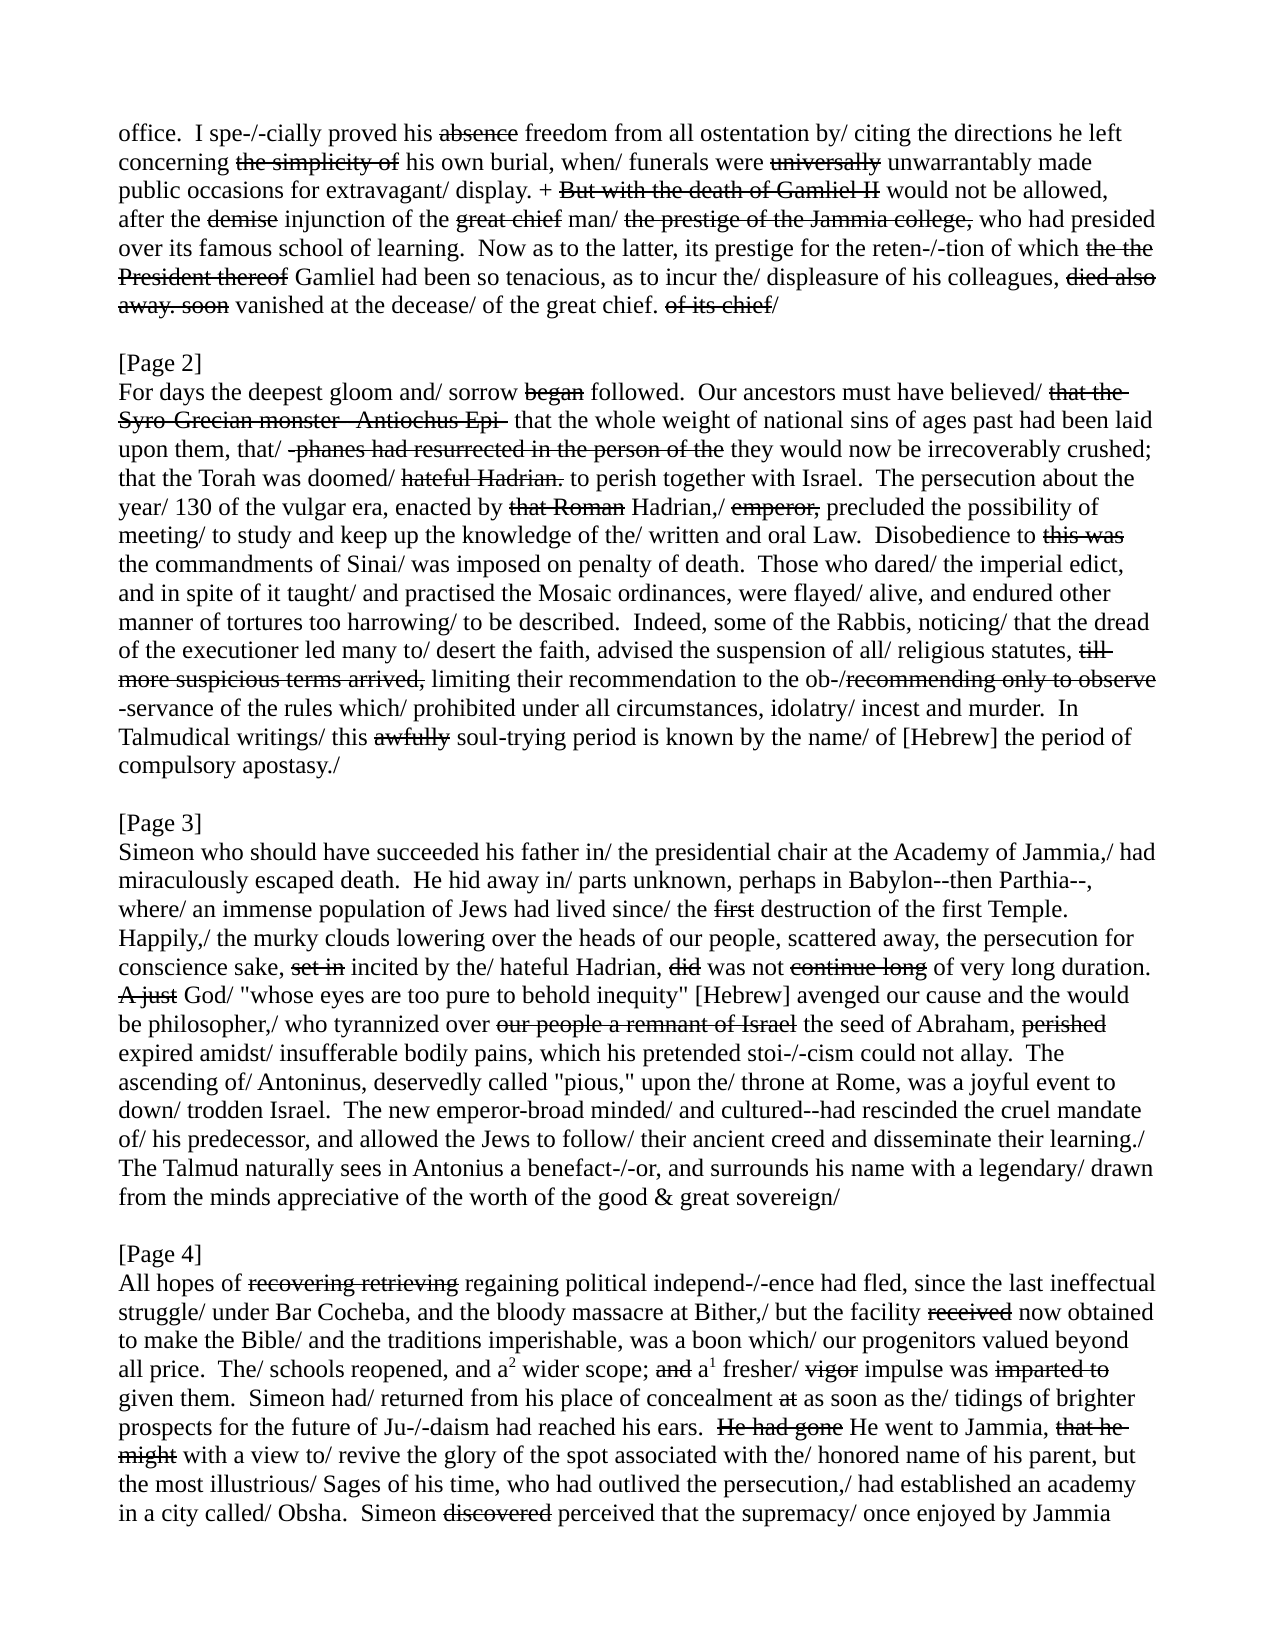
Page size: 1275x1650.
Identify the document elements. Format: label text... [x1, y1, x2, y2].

text office. I spe-/-cially proved his absence freedom from all ostentation by/ citing the directions he left concerning the simplicity of his own burial, when/ funerals were universally unwarrantably made public occasions for extravagant/ display. + But with the death of Gamliel II would not be allowed, after the demise injunction of the great chief man/ the prestige of the Jammia college, who had presided over its famous school of learning. Now as to the latter, its prestige for the reten-/-tion of which the the President thereof Gamliel had been so tenacious, as to incur the/ displeasure of his colleagues, died also away. soon vanished at the decease/ of the great chief. of its chief/ [118, 118, 1157, 319]
text [Page 3] [118, 808, 1157, 837]
text [Page 2] [118, 348, 1157, 377]
text [Page 4] [118, 1239, 1157, 1268]
text All hopes of recovering retrieving regaining political independ-/-ence had fled, since the last ineffectual struggle/ under Bar Cocheba, and the bloody massacre at Bither,/ but the facility received now obtained to make the Bible/ and the traditions imperishable, was a boon which/ our progenitors valued beyond all price. The/ schools reopened, and a2 wider scope; and a1 fresher/ vigor impulse was imparted to given them. Simeon had/ returned from his place of concealment at as soon as the/ tidings of brighter prospects for the future of Ju-/-daism had reached his ears. He had gone He went to Jammia, that he might with a view to/ revive the glory of the spot associated with the/ honored name of his parent, but the most illustrious/ Sages of his time, who had outlived the persecution,/ had established an academy in a city called/ Obsha. Simeon discovered perceived that the supremacy/ once enjoyed by Jammia [118, 1268, 1157, 1527]
text For days the deepest gloom and/ sorrow began followed. Our ancestors must have believed/ that the Syro-Grecian monster--Antiochus Epi- that the whole weight of national sins of ages past had been laid upon them, that/ -phanes had resurrected in the person of the they would now be irrecoverably crushed; that the Torah was doomed/ hateful Hadrian. to perish together with Israel. The persecution about the year/ 130 of the vulgar era, enacted by that Roman Hadrian,/ emperor, precluded the possibility of meeting/ to study and keep up the knowledge of the/ written and oral Law. Disobedience to this was the commandments of Sinai/ was imposed on penalty of death. Those who dared/ the imperial edict, and in spite of it taught/ and practised the Mosaic ordinances, were flayed/ alive, and endured other manner of tortures too harrowing/ to be described. Indeed, some of the Rabbis, noticing/ that the dread of the executioner led many to/ desert the faith, advised the suspension of all/ religious statutes, till more suspicious terms arrived, limiting their recommendation to the ob-/recommending only to observe -servance of the rules which/ prohibited under all circumstances, idolatry/ incest and murder. In Talmudical writings/ this awfully soul-trying period is known by the name/ of [Hebrew] the period of compulsory apostasy./ [118, 377, 1157, 779]
text Simeon who should have succeeded his father in/ the presidential chair at the Academy of Jammia,/ had miraculously escaped death. He hid away in/ parts unknown, perhaps in Babylon--then Parthia--, where/ an immense population of Jews had lived since/ the first destruction of the first Temple. Happily,/ the murky clouds lowering over the heads of our people, scattered away, the persecution for conscience sake, set in incited by the/ hateful Hadrian, did was not continue long of very long duration. A just God/ "whose eyes are too pure to behold inequity" [Hebrew] avenged our cause and the would be philosopher,/ who tyrannized over our people a remnant of Israel the seed of Abraham, perished expired amidst/ insufferable bodily pains, which his pretended stoi-/-cism could not allay. The ascending of/ Antoninus, deservedly called "pious," upon the/ throne at Rome, was a joyful event to down/ trodden Israel. The new emperor-broad minded/ and cultured--had rescinded the cruel mandate of/ his predecessor, and allowed the Jews to follow/ their ancient creed and disseminate their learning./ The Talmud naturally sees in Antonius a benefact-/-or, and surrounds his name with a legendary/ drawn from the minds appreciative of the worth of the good & great sovereign/ [118, 837, 1157, 1211]
